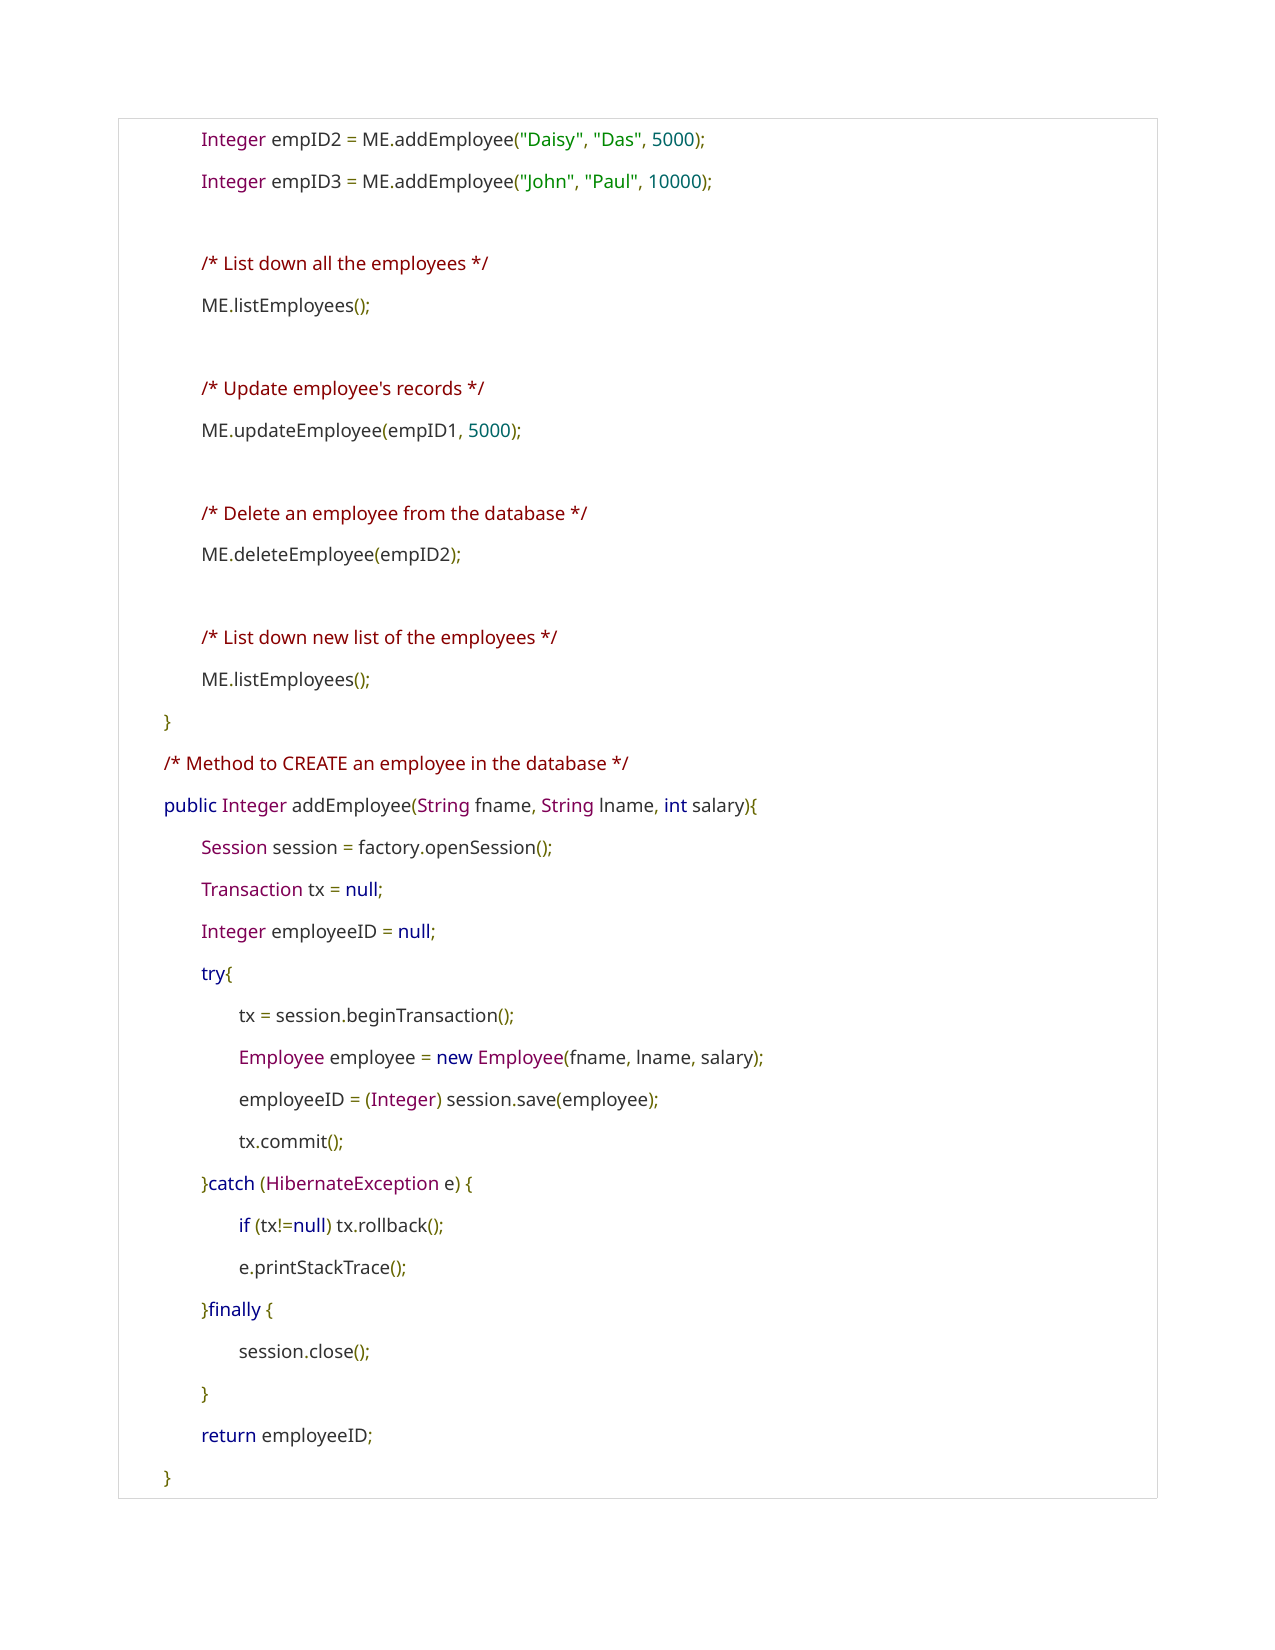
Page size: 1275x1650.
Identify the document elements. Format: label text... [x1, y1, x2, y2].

text if (tx!=null) tx.rollback(); [119, 1204, 1157, 1238]
text Integer employeeID = null; [119, 910, 1157, 944]
text /* Delete an employee from the database */ [119, 492, 1157, 526]
text public Integer addEmployee(String fname, String lname, int salary){ [119, 784, 1157, 819]
text tx.commit(); [119, 1120, 1157, 1154]
text employeeID = (Integer) session.save(employee); [119, 1078, 1157, 1112]
text /* List down new list of the employees */ [119, 616, 1157, 651]
text }finally { [119, 1288, 1157, 1322]
text ME.deleteEmployee(empID2); [119, 534, 1157, 568]
text ME.listEmployees(); [119, 285, 1157, 319]
text session.close(); [119, 1330, 1157, 1364]
text /* Method to CREATE an employee in the database */ [119, 742, 1157, 777]
text /* Update employee's records */ [119, 367, 1157, 402]
text Session session = factory.openSession(); [119, 826, 1157, 861]
text Integer empID2 = ME.addEmployee("Daisy", "Das", 5000); [119, 119, 1157, 152]
text return employeeID; [119, 1414, 1157, 1448]
text Transaction tx = null; [119, 868, 1157, 903]
text tx = session.beginTransaction(); [119, 994, 1157, 1028]
text /* List down all the employees */ [119, 243, 1157, 277]
text ME.updateEmployee(empID1, 5000); [119, 409, 1157, 443]
text ME.listEmployees(); [119, 658, 1157, 693]
text } [119, 1372, 1157, 1406]
text try{ [119, 952, 1157, 987]
text Integer empID3 = ME.addEmployee("John", "Paul", 10000); [119, 160, 1157, 194]
text Employee employee = new Employee(fname, lname, salary); [119, 1036, 1157, 1071]
text }catch (HibernateException e) { [119, 1162, 1157, 1196]
text e.printStackTrace(); [119, 1246, 1157, 1280]
text } [119, 700, 1157, 735]
text } [119, 1456, 1157, 1498]
